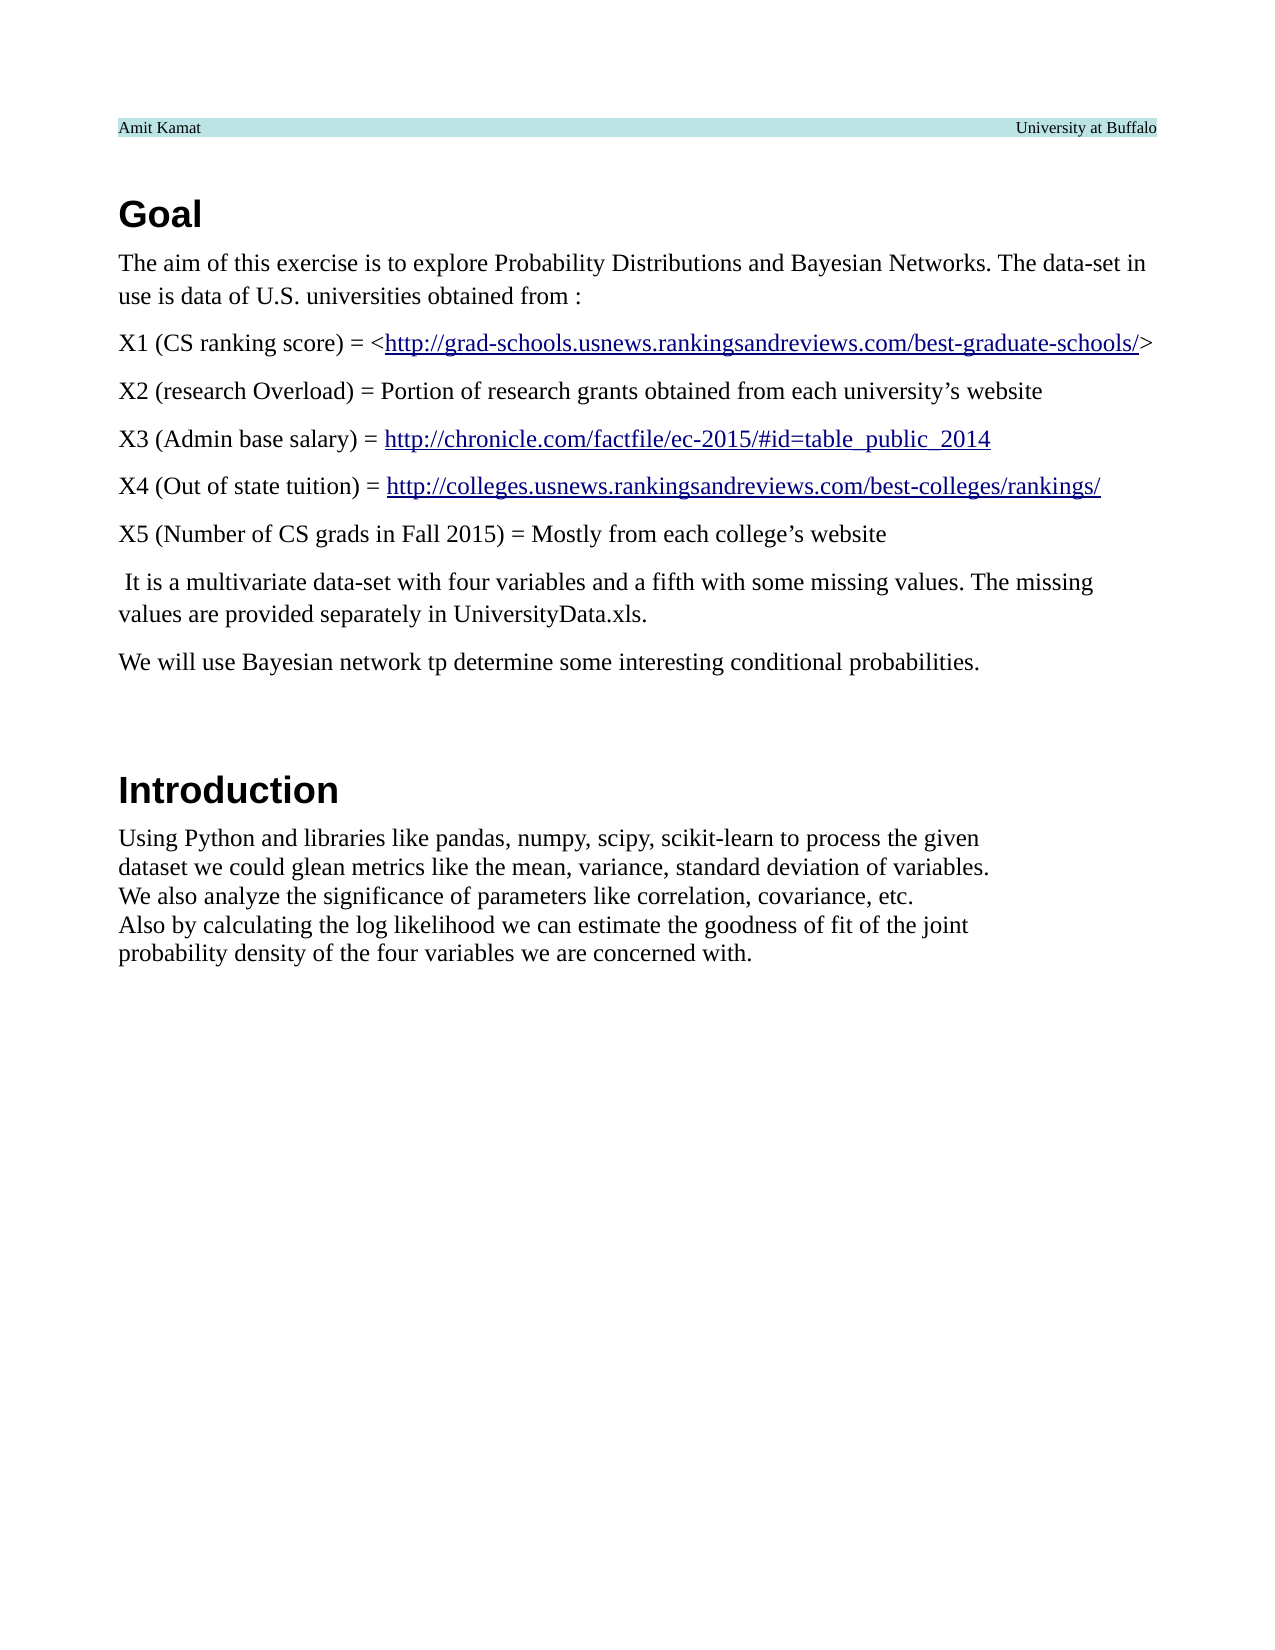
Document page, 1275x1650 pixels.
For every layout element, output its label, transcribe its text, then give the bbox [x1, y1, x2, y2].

text X2 (research Overload) = Portion of research grants obtained from each university’s website [118, 376, 1157, 405]
text We will use Bayesian network tp determine some interesting conditional probabilities. [118, 647, 1157, 676]
text We​ ​also​ ​analyze​ ​the​ ​significance​ ​of​ ​parameters​ ​like​ ​correlation,​ ​covariance,​ ​etc. [118, 881, 1157, 910]
text X1 (CS ranking score) = <http://grad-schools.usnews.rankingsandreviews.com/best-graduate-schools/> [118, 328, 1157, 357]
text probability​ ​density​ ​of​ ​the​ ​four​ ​variables​ ​we​ ​are​ ​concerned​ ​with. [118, 938, 1157, 967]
text Using​ ​Python​ ​and​ ​libraries​ ​like​ ​pandas,​ ​numpy,​ ​scipy,​ ​scikit-learn​ ​to​ ​process​ ​the​ ​given [118, 823, 1157, 852]
text dataset​ ​we​ ​could​ ​glean​ ​metrics​ ​like​ ​the​ ​mean,​ ​variance,​ ​standard​ ​deviation​ ​of​ ​variables. [118, 852, 1157, 881]
text X3 (Admin base salary) = http://chronicle.com/factfile/ec-2015/#id=table_public_2014 [118, 424, 1157, 452]
text X5 (Number of CS grads in Fall 2015) = Mostly from each college’s website [118, 519, 1157, 548]
text X4 (Out of state tuition) = http://colleges.usnews.rankingsandreviews.com/best-colleges/rankings/ [118, 471, 1157, 500]
text It is a multivariate data-set with four variables and a fifth with some missing values. The missing values are provided separately in UniversityData.xls. [118, 567, 1157, 628]
text Also​ ​by​ ​calculating​ ​the​ ​log​ ​likelihood​ ​we​ ​can​ ​estimate​ ​the​ ​goodness​ ​of​ ​fit​ ​of​ ​the​ ​joint [118, 910, 1157, 938]
subtitle Introduction [118, 767, 1157, 811]
subtitle Goal [118, 192, 1157, 235]
text The aim of this exercise is to explore Probability Distributions and Bayesian Networks. The data-set in use is data of U.S. universities obtained from : [118, 248, 1157, 310]
